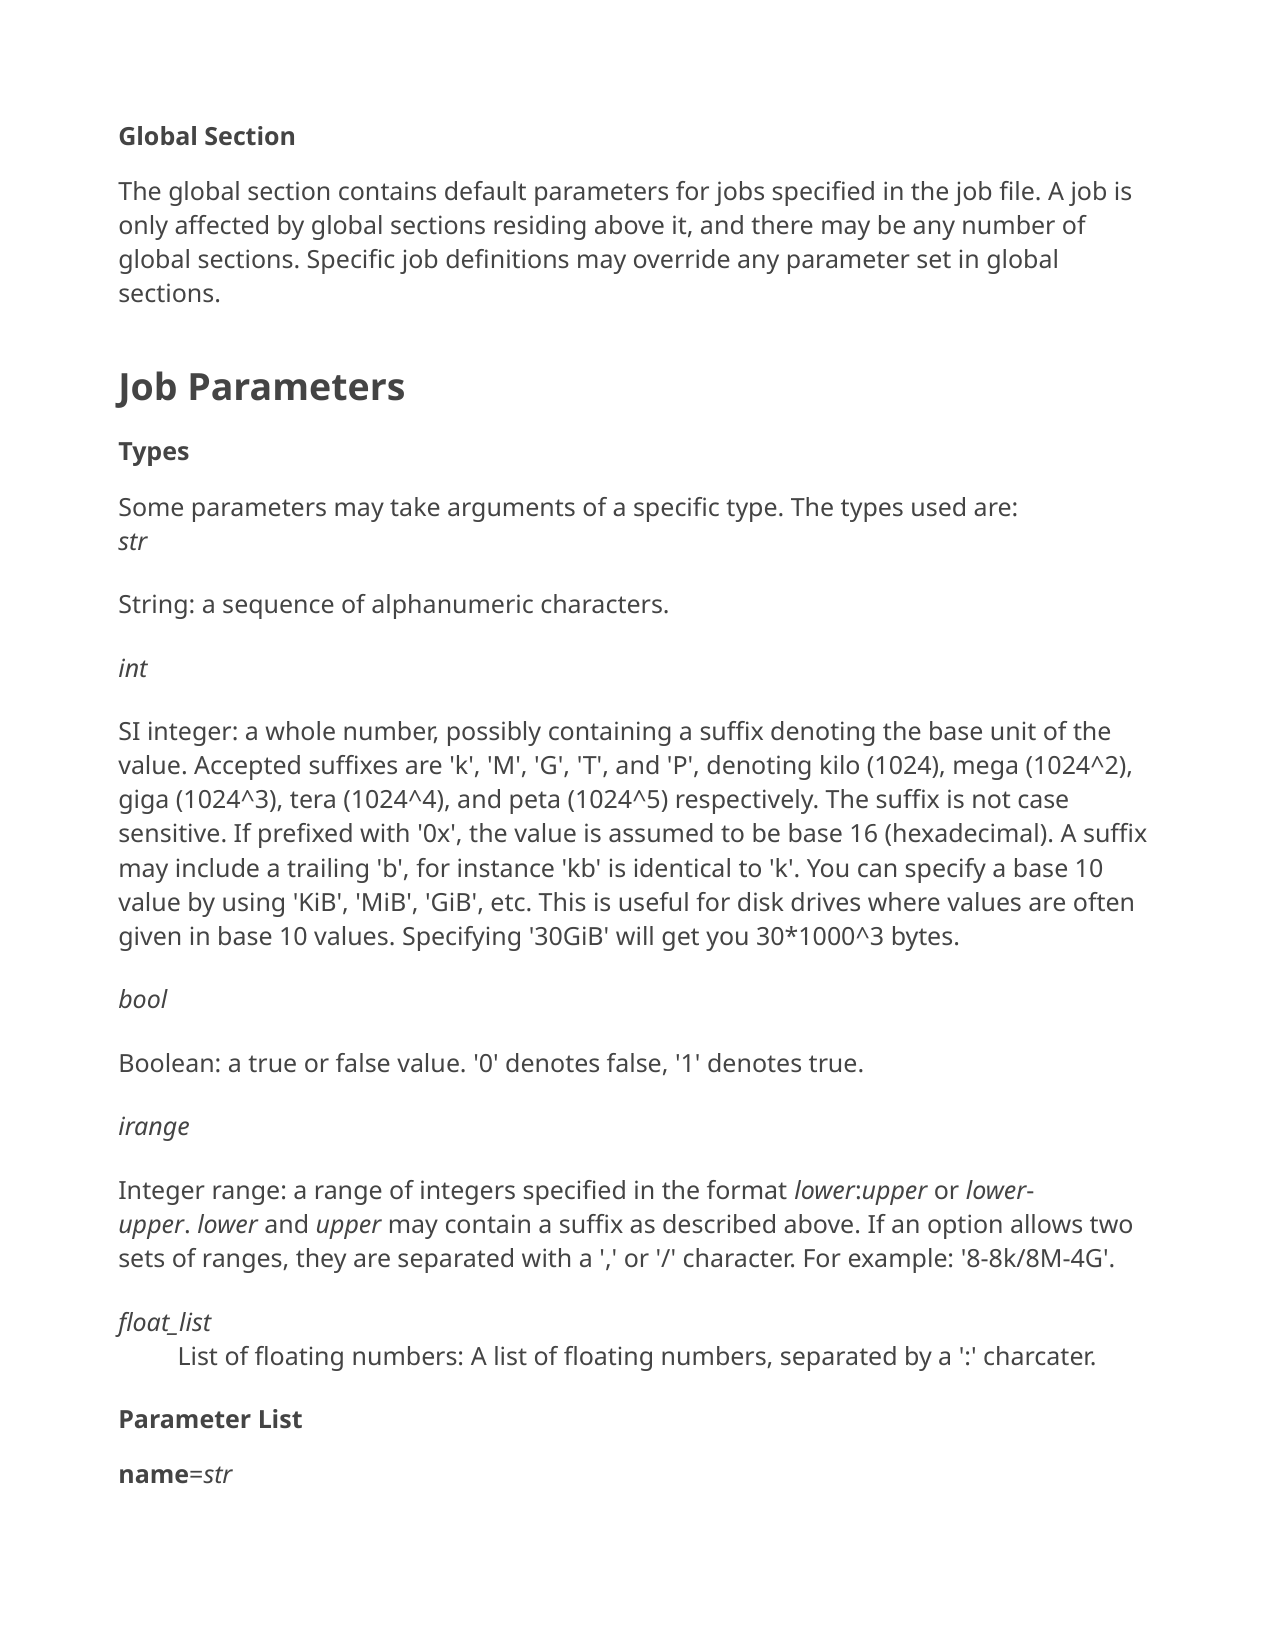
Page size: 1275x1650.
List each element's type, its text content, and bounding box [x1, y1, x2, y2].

subtitle String: a sequence of alphanumeric characters. [118, 587, 1157, 621]
subtitle The global section contains default parameters for jobs specified in the job file. A job is only affected by global sections residing above it, and there may be any number of global sections. Specific job definitions may override any parameter set in global sections. [118, 173, 1157, 310]
subtitle str [118, 523, 1157, 557]
subtitle int [118, 650, 1157, 684]
list List of floating numbers: A list of floating numbers, separated by a ':' charcater. [177, 1338, 1157, 1372]
subtitle Some parameters may take arguments of a specific type. The types used are: [118, 489, 1157, 523]
subtitle float_list [118, 1304, 1157, 1338]
text Parameter List [118, 1402, 1157, 1436]
subtitle Job Parameters [118, 360, 1157, 411]
subtitle SI integer: a whole number, possibly containing a suffix denoting the base unit of the value. Accepted suffixes are 'k', 'M', 'G', 'T', and 'P', denoting kilo (1024), mega (1024^2), giga (1024^3), tera (1024^4), and peta (1024^5) respectively. The suffix is not case sensitive. If prefixed with '0x', the value is assumed to be base 16 (hexadecimal). A suffix may include a trailing 'b', for instance 'kb' is identical to 'k'. You can specify a base 10 value by using 'KiB', 'MiB', 'GiB', etc. This is useful for disk drives where values are often given in base 10 values. Specifying '30GiB' will get you 30*1000^3 bytes. [118, 714, 1157, 952]
subtitle bool [118, 982, 1157, 1016]
subtitle irange [118, 1109, 1157, 1143]
subtitle name=str [118, 1457, 1157, 1491]
text Global Section [118, 118, 1157, 152]
text Types [118, 434, 1157, 468]
subtitle Boolean: a true or false value. '0' denotes false, '1' denotes true. [118, 1045, 1157, 1079]
subtitle Integer range: a range of integers specified in the format lower:upper or lower-upper. lower and upper may contain a suffix as described above. If an option allows two sets of ranges, they are separated with a ',' or '/' character. For example: '8-8k/8M-4G'. [118, 1172, 1157, 1275]
